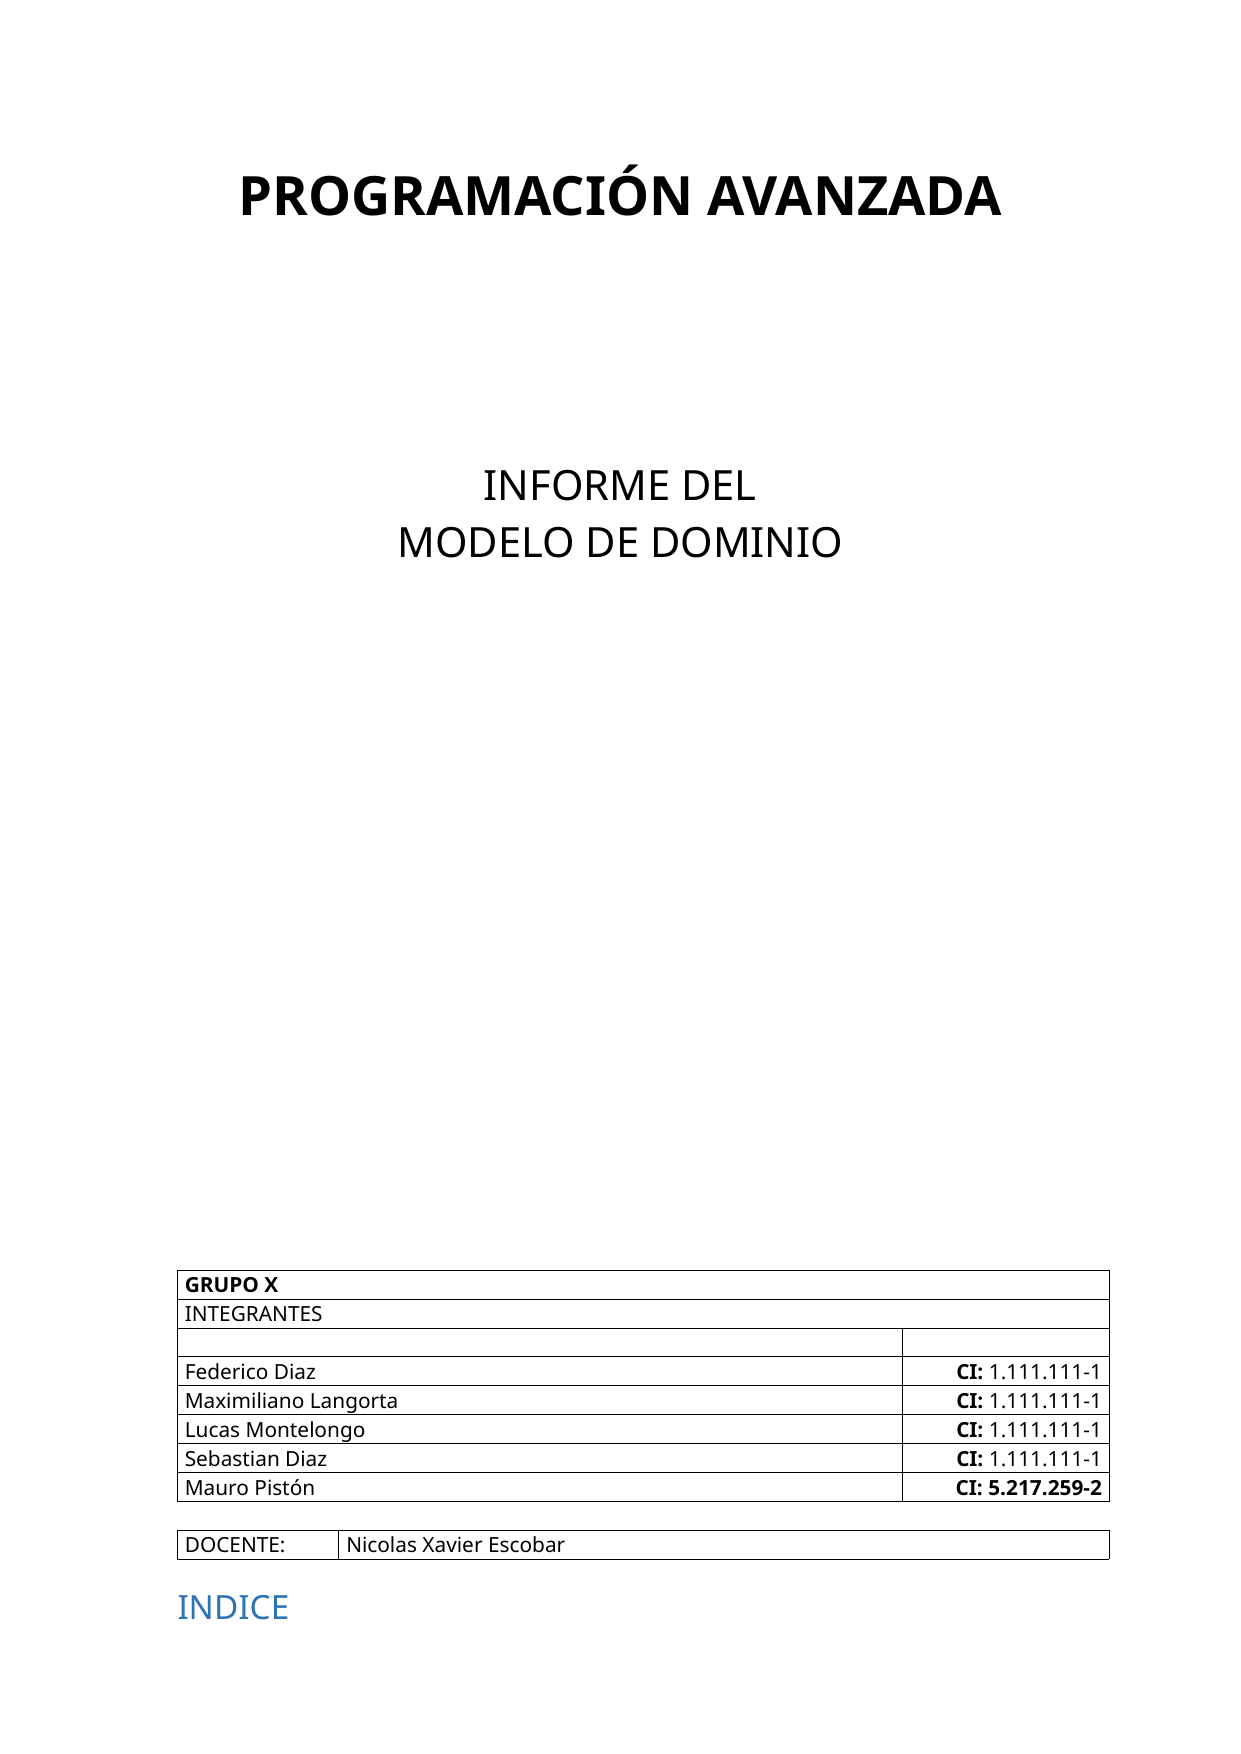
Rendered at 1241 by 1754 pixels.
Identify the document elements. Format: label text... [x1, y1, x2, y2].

table_cell CI: 1.111.111-1 [903, 1444, 1109, 1472]
table_cell CI: 1.111.111-1 [903, 1357, 1109, 1385]
table_cell CI: 5.217.259-2 [903, 1473, 1109, 1501]
text MODELO DE DOMINIO [177, 512, 1063, 569]
table_header GRUPO X [178, 1271, 1109, 1299]
table_cell Lucas Montelongo [178, 1415, 902, 1443]
table_cell [178, 1329, 902, 1356]
table_cell Federico Diaz [178, 1357, 902, 1385]
table_cell Maximiliano Langorta [178, 1386, 902, 1414]
table_cell CI: 1.111.111-1 [903, 1386, 1109, 1414]
table_cell CI: 1.111.111-1 [903, 1415, 1109, 1443]
table_cell INTEGRANTES [178, 1300, 1109, 1328]
table_header Nicolas Xavier Escobar [339, 1531, 1109, 1558]
table_cell Sebastian Diaz [178, 1444, 902, 1472]
text PROGRAMACIÓN AVANZADA [177, 158, 1063, 232]
text INDICE [177, 1584, 1063, 1629]
text INFORME DEL [177, 456, 1063, 512]
table_header DOCENTE: [178, 1531, 338, 1558]
table_cell [903, 1329, 1109, 1356]
table_cell Mauro Pistón [178, 1473, 902, 1501]
